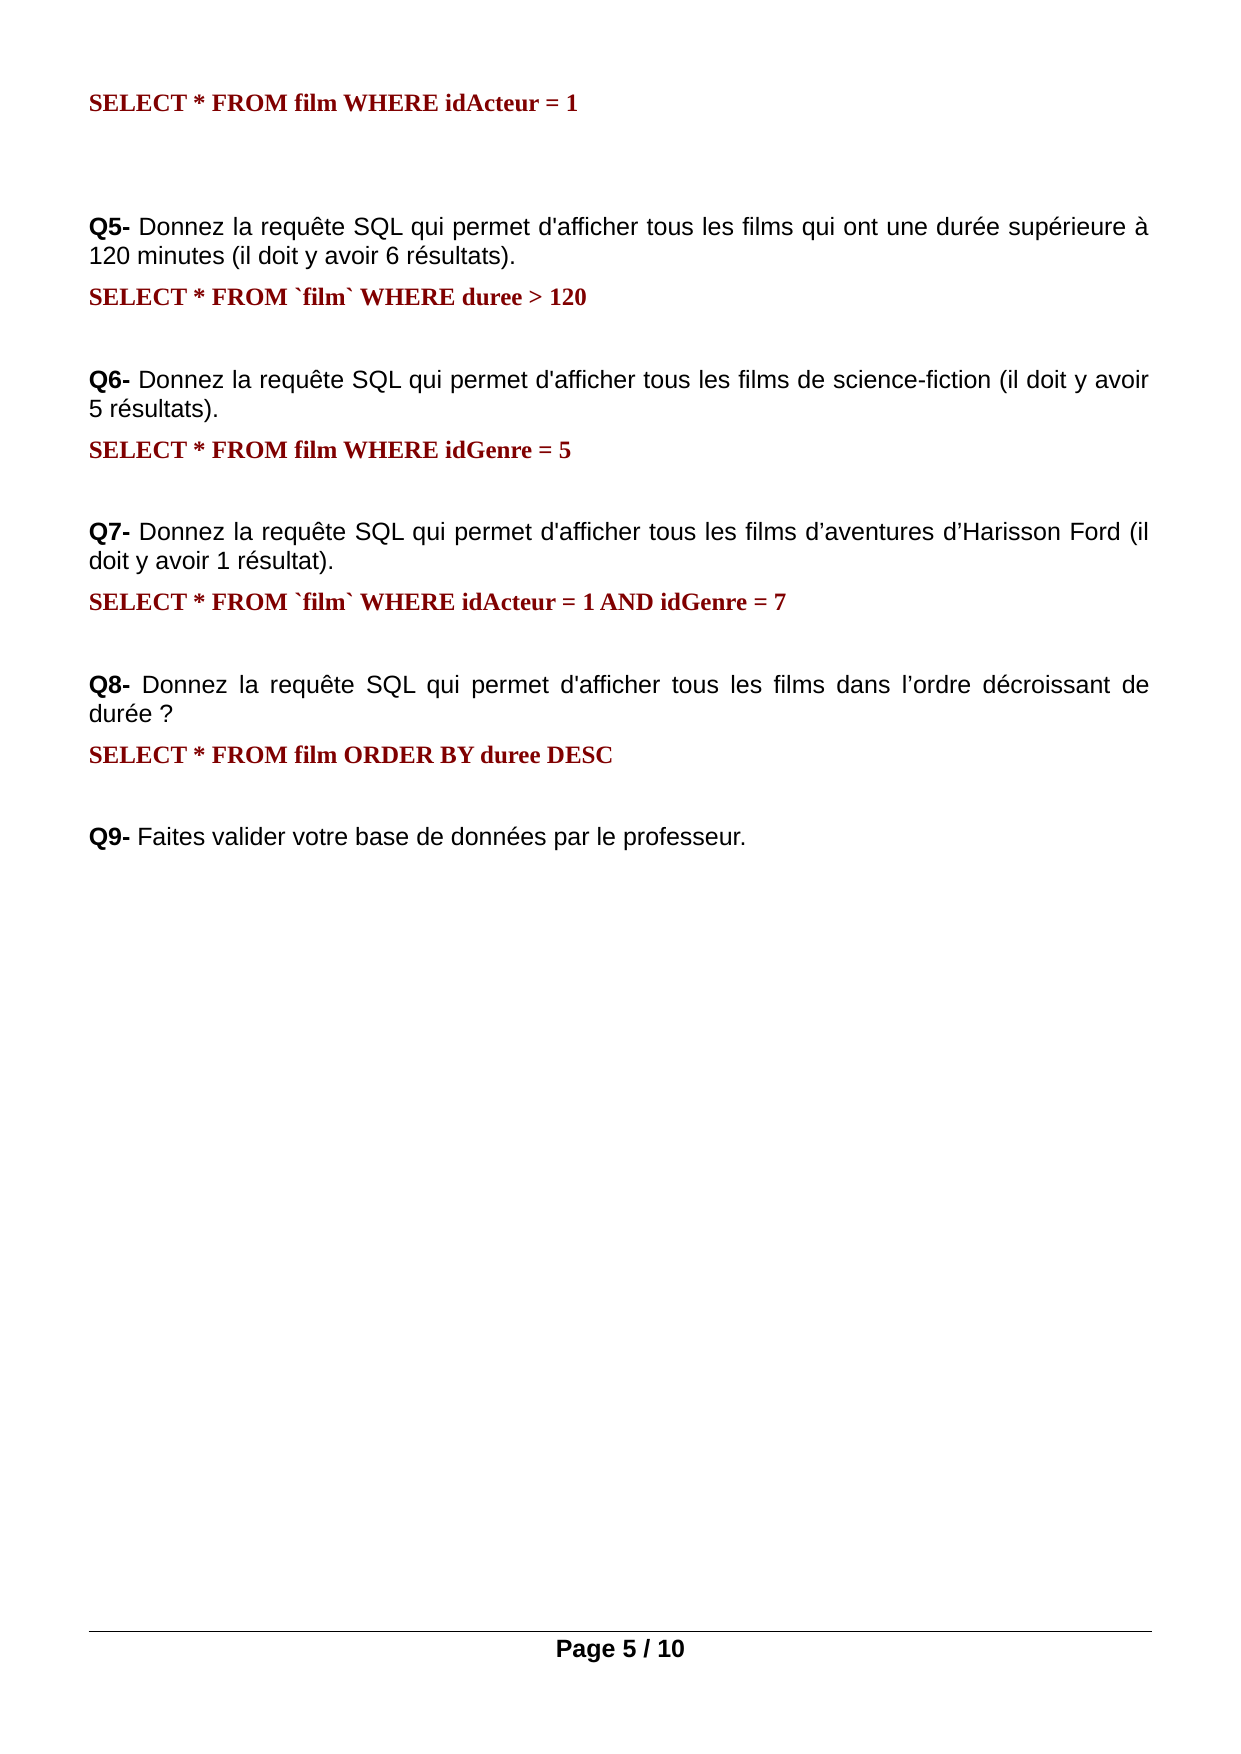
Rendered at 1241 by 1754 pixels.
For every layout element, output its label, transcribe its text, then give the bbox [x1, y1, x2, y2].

text SELECT * FROM film WHERE idGenre = 5 [88, 435, 1152, 463]
text SELECT * FROM film WHERE idActeur = 1 [88, 88, 1152, 117]
text SELECT * FROM film ORDER BY duree DESC [88, 740, 1152, 768]
text Q8- Donnez la requête SQL qui permet d'afficher tous les films dans l’ordre décroissant de durée ? [88, 670, 1152, 727]
text SELECT * FROM `film` WHERE idActeur = 1 AND idGenre = 7 [88, 587, 1152, 616]
text SELECT * FROM `film` WHERE duree > 120 [88, 282, 1152, 311]
text Q7- Donnez la requête SQL qui permet d'afficher tous les films d’aventures d’Harisson Ford (il doit y avoir 1 résultat). [88, 517, 1152, 575]
text Q9- Faites valider votre base de données par le professeur. [88, 822, 1152, 851]
text Q6- Donnez la requête SQL qui permet d'afficher tous les films de science-fiction (il doit y avoir 5 résultats). [88, 365, 1152, 422]
text Q5- Donnez la requête SQL qui permet d'afficher tous les films qui ont une durée supérieure à 120 minutes (il doit y avoir 6 résultats). [88, 212, 1152, 270]
